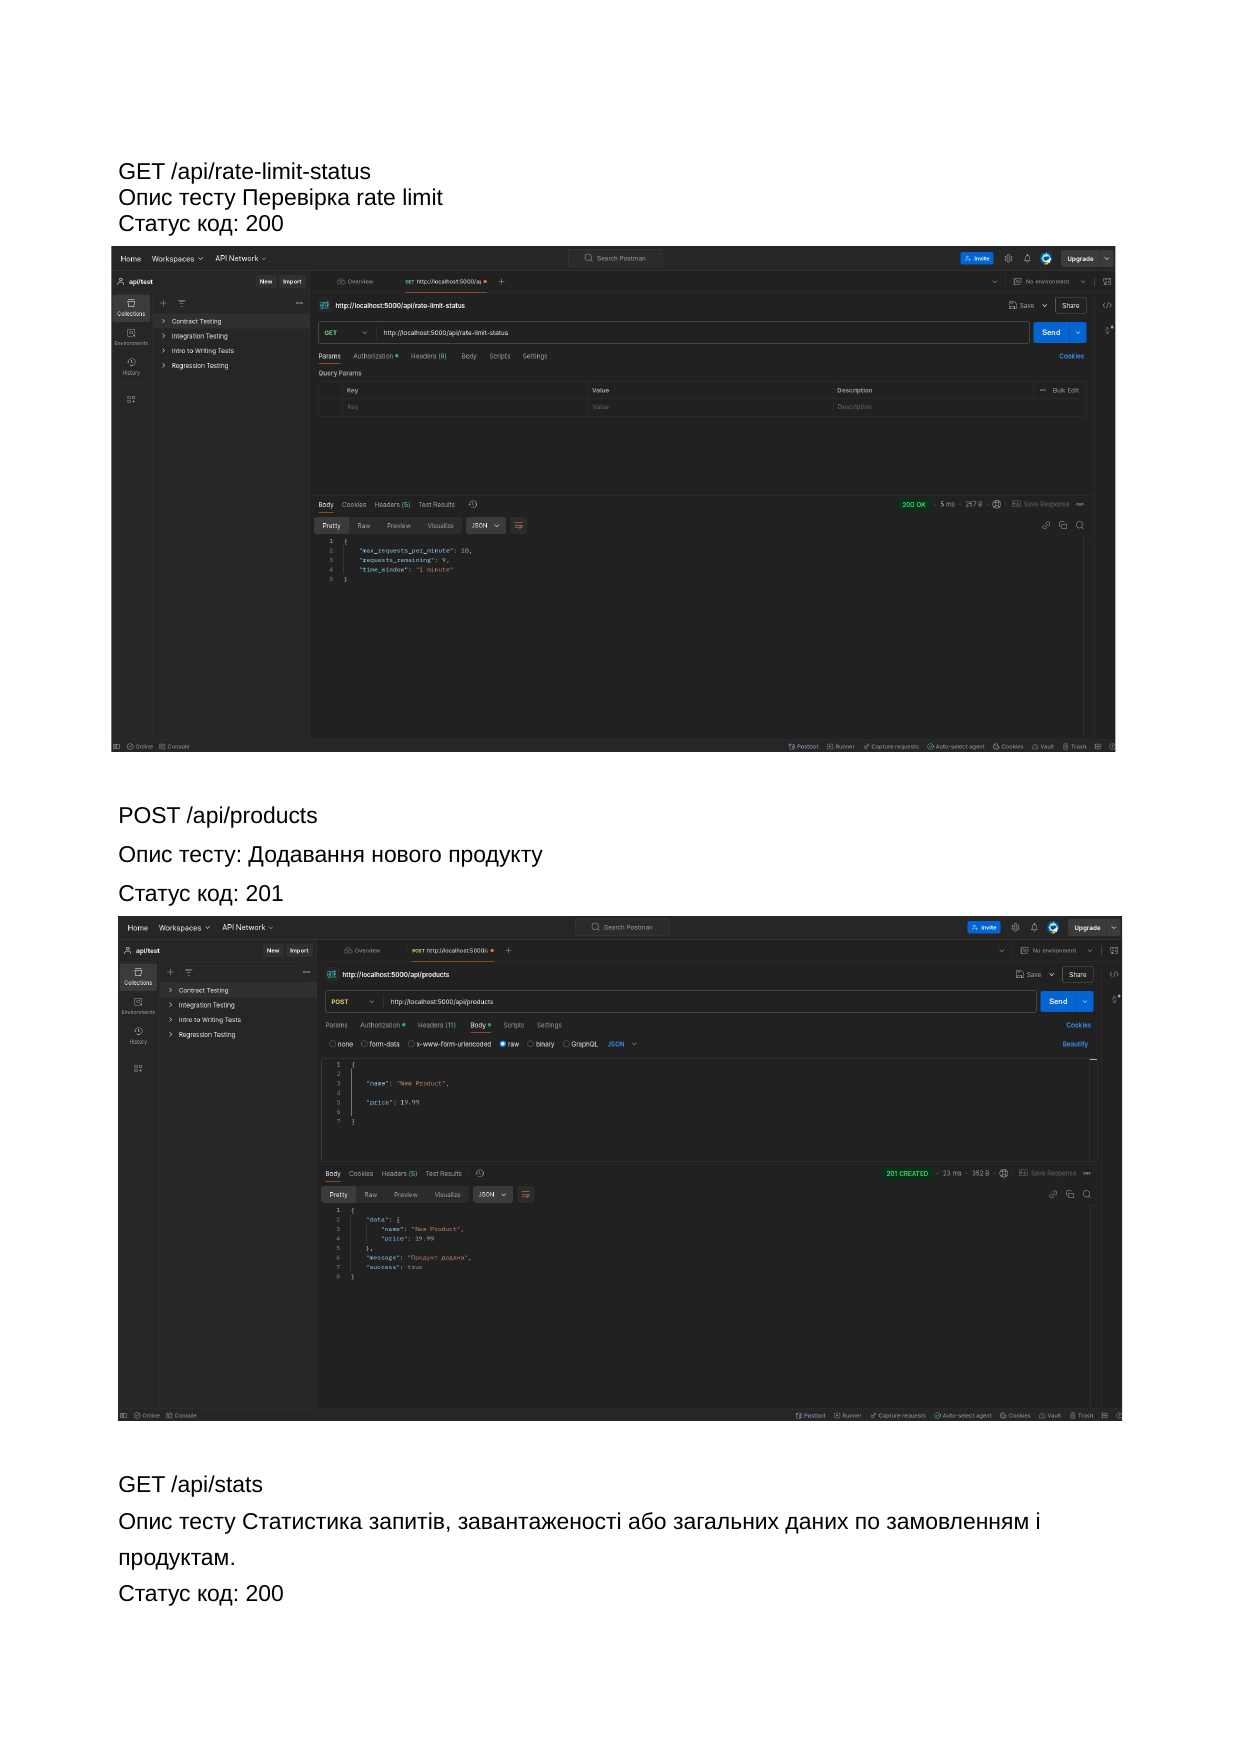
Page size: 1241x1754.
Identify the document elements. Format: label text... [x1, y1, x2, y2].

text GET /api/stats [118, 1471, 1122, 1498]
text Статус код: 200 [118, 1580, 1122, 1607]
subtitle Опис тесту: Додавання нового продукту [118, 841, 1122, 867]
text POST /api/products [118, 802, 1122, 828]
text Статус код: 200 [118, 210, 1122, 237]
picture [118, 916, 1123, 1421]
text Опис тесту Cтатистика запитів, завантаженості або загальних даних по замовленням і продуктам. [118, 1508, 1122, 1570]
picture [111, 246, 1116, 752]
text Статус код: 201 [118, 880, 1122, 906]
text Опис тесту Перевірка rate limit [118, 184, 1122, 210]
text GET /api/rate-limit-status [118, 158, 1122, 184]
